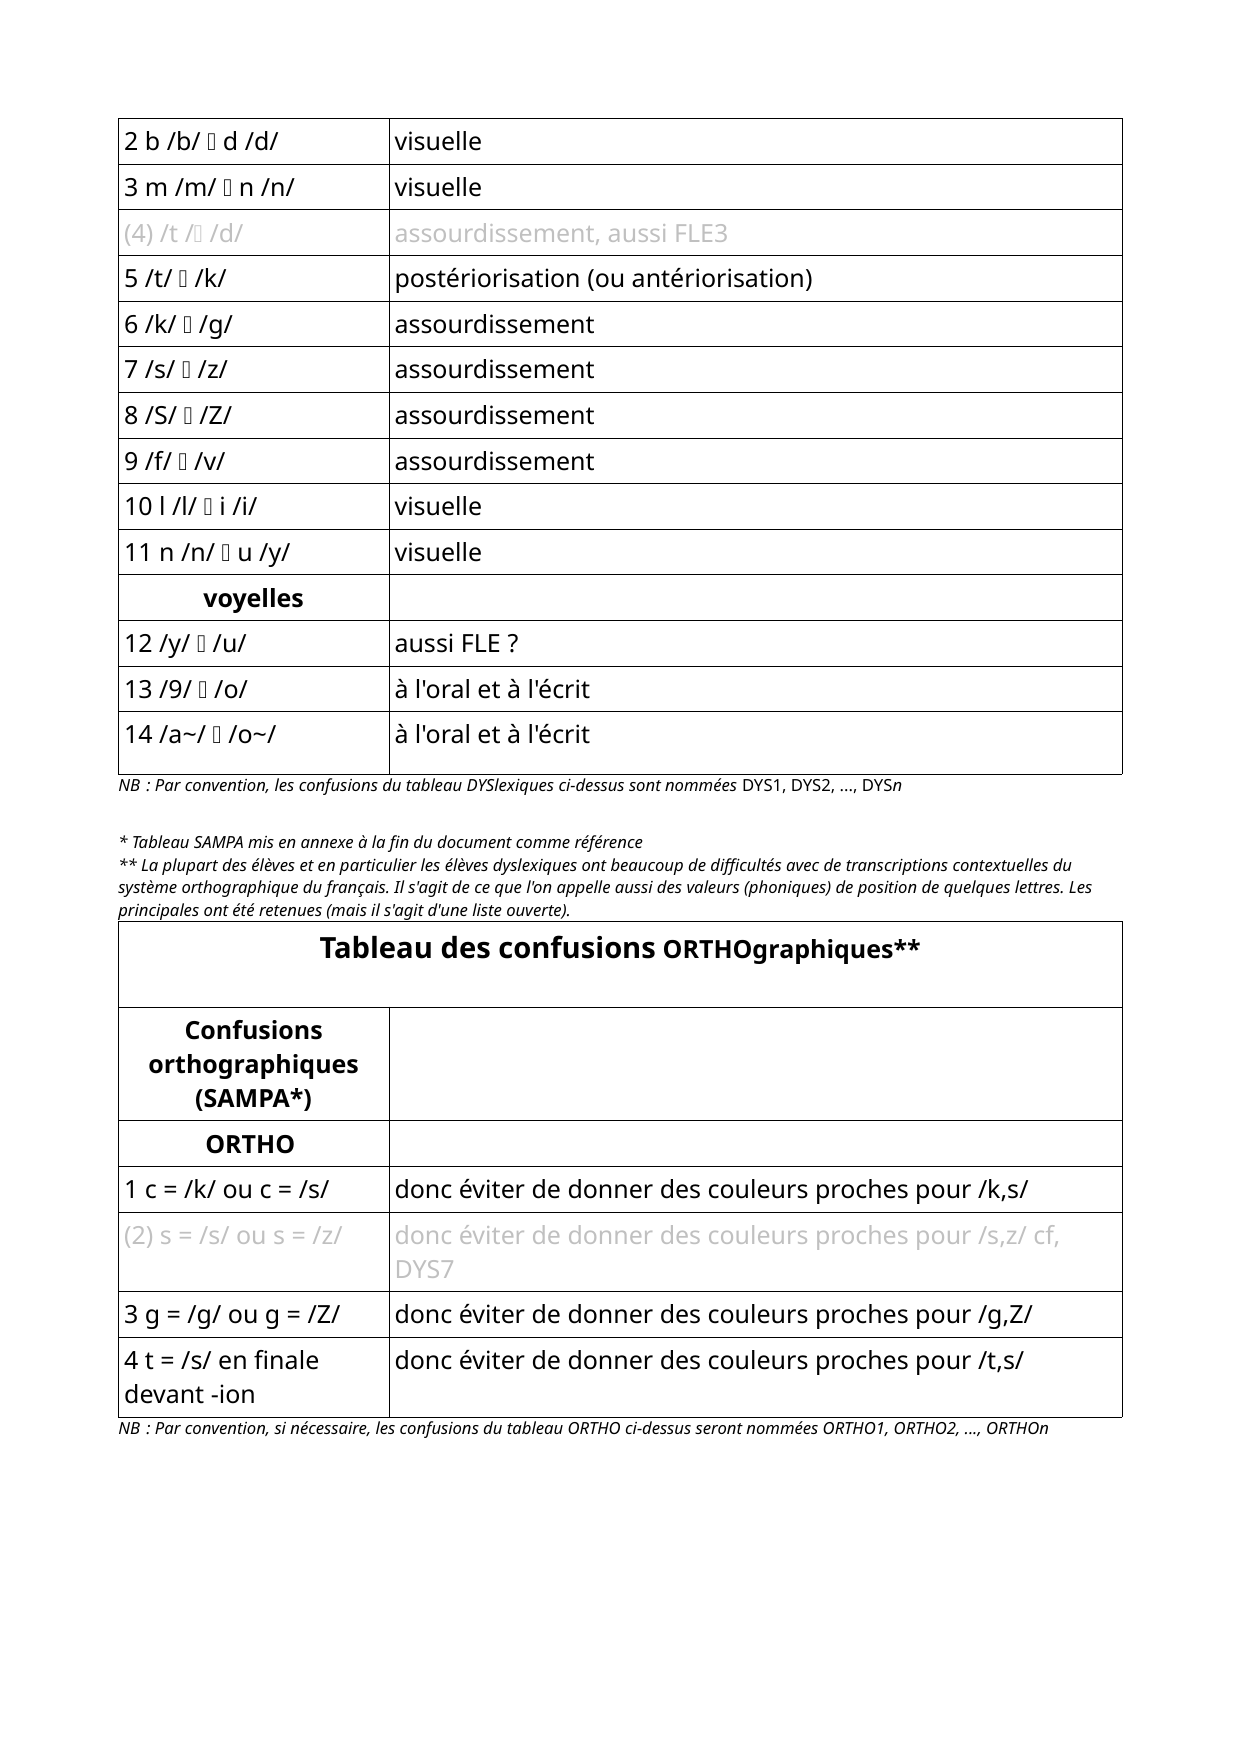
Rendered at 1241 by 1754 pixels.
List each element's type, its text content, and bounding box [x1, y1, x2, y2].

text NB : Par convention, si nécessaire, les confusions du tableau ORTHO ci-dessus seront nommées ORTHO1, ORTHO2, ..., ORTHOn [118, 1418, 1122, 1439]
table_cell 3 m /m/ n n /n/ [119, 165, 389, 209]
table_cell donc éviter de donner des couleurs proches pour /g,Z/ [390, 1292, 1122, 1337]
table_cell 6 /k/ n /g/ [119, 302, 389, 346]
table_cell 7 /s/ n /z/ [119, 347, 389, 392]
table_cell assourdissement [390, 347, 1122, 392]
table_cell 10 l /l/ n i /i/ [119, 484, 389, 529]
table_cell 12 /y/ n /u/ [119, 621, 389, 666]
table_cell assourdissement, aussi FLE3 [390, 210, 1122, 255]
table_cell voyelles [119, 575, 389, 620]
table_cell 2 b /b/ n d /d/ [119, 119, 389, 164]
table_cell 5 /t/ n /k/ [119, 256, 389, 301]
table_cell visuelle [390, 165, 1122, 209]
table_cell à l'oral et à l'écrit [390, 667, 1122, 711]
table_cell postériorisation (ou antériorisation) [390, 256, 1122, 301]
text NB : Par convention, les confusions du tableau DYSlexiques ci-dessus sont nommées DYS1, DYS2, ..., DYSn [118, 775, 1122, 796]
table_cell aussi FLE ? [390, 621, 1122, 666]
table_cell donc éviter de donner des couleurs proches pour /k,s/ [390, 1167, 1122, 1212]
table_cell assourdissement [390, 393, 1122, 437]
text * Tableau SAMPA mis en annexe à la fin du document comme référence [118, 831, 1122, 853]
table_cell visuelle [390, 484, 1122, 529]
table_cell 13 /9/ n /o/ [119, 667, 389, 711]
text ** La plupart des élèves et en particulier les élèves dyslexiques ont beaucoup de difficultés avec de transcriptions contextuelles du système orthographique du français. Il s'agit de ce que l'on appelle aussi des valeurs (phoniques) de position de quelques lettres. Les principales ont été retenues (mais il s'agit d'une liste ouverte). [118, 853, 1122, 921]
table_cell donc éviter de donner des couleurs proches pour /s,z/ cf, DYS7 [390, 1213, 1122, 1291]
table_cell 11 n /n/ n u /y/ [119, 530, 389, 574]
table_cell 4 t = /s/ en finale devant -ion [119, 1338, 389, 1417]
table_cell (2) s = /s/ ou s = /z/ [119, 1213, 389, 1291]
table_cell assourdissement [390, 439, 1122, 483]
table_cell [390, 1008, 1122, 1120]
table_cell donc éviter de donner des couleurs proches pour /t,s/ [390, 1338, 1122, 1417]
table_cell Confusions orthographiques (SAMPA*) [119, 1008, 389, 1120]
table_cell [390, 1121, 1122, 1166]
table_cell [390, 575, 1122, 620]
table_cell assourdissement [390, 302, 1122, 346]
table_cell ORTHO [119, 1121, 389, 1166]
table_cell 14 /a~/ n /o~/ [119, 712, 389, 774]
table_cell 8 /S/ n /Z/ [119, 393, 389, 437]
table_cell visuelle [390, 530, 1122, 574]
table_cell visuelle [390, 119, 1122, 164]
table_cell 1 c = /k/ ou c = /s/ [119, 1167, 389, 1212]
table_cell 3 g = /g/ ou g = /Z/ [119, 1292, 389, 1337]
table_cell à l'oral et à l'écrit [390, 712, 1122, 774]
table_header Tableau des confusions ORTHOgraphiques** [119, 922, 1122, 1007]
table_cell 9 /f/ n /v/ [119, 439, 389, 483]
table_cell (4) /t /n /d/ [119, 210, 389, 255]
